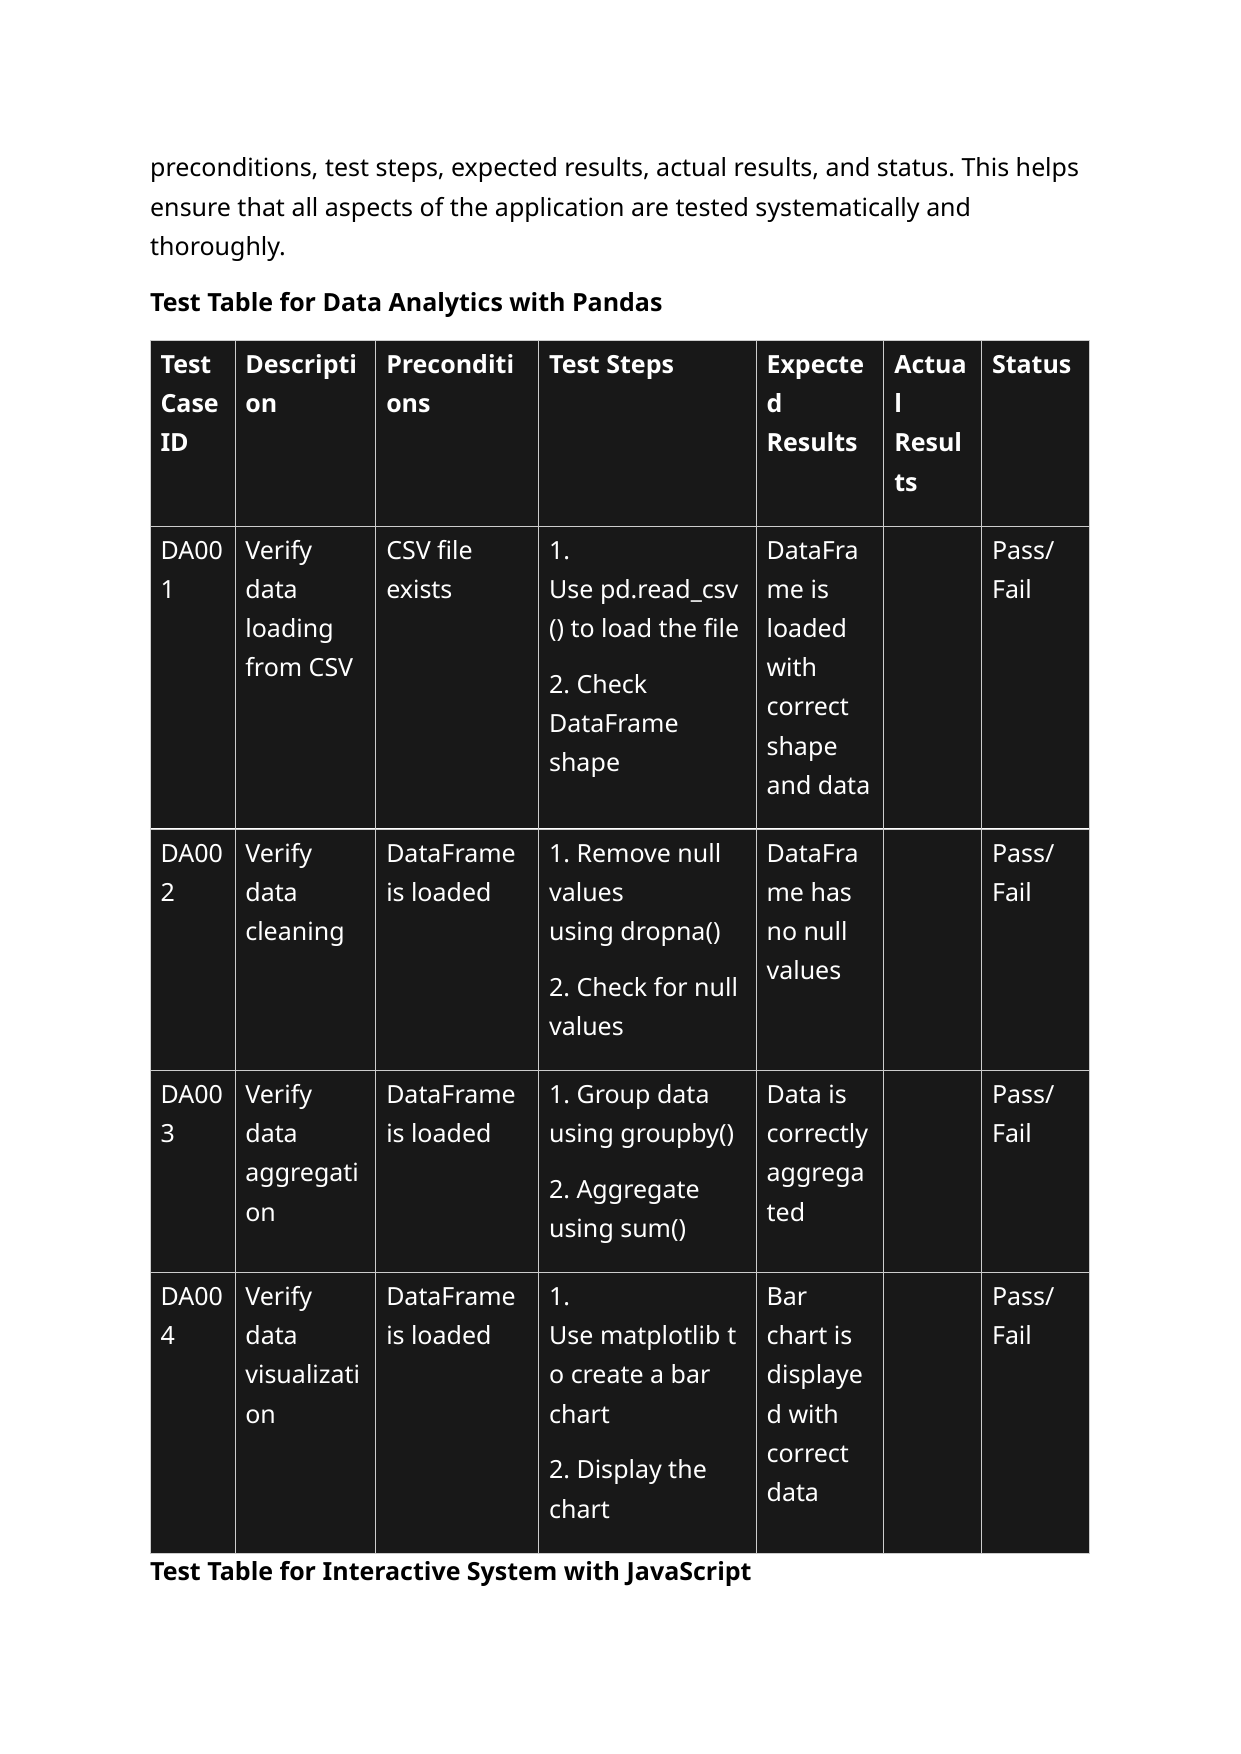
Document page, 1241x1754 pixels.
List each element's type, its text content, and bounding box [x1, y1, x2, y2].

text preconditions, test steps, expected results, actual results, and status. This helps ensure that all aspects of the application are tested systematically and thoroughly. [150, 150, 1090, 262]
table_cell DA004 [151, 1273, 235, 1553]
table_cell Data is correctly aggregated [757, 1071, 883, 1272]
table_cell Verify data loading from CSV [236, 527, 375, 828]
table_cell Verify data aggregation [236, 1071, 375, 1272]
table_cell [884, 1071, 981, 1272]
table_header Test Steps [539, 341, 756, 526]
table_cell Bar chart is displayed with correct data [757, 1273, 883, 1553]
table_cell Verify data cleaning [236, 830, 375, 1070]
table_cell [884, 1273, 981, 1553]
table_cell [884, 830, 981, 1070]
table_cell Pass/Fail [982, 830, 1089, 1070]
table_cell DA003 [151, 1071, 235, 1272]
table_cell DataFrame is loaded with correct shape and data [757, 527, 883, 828]
table_header Preconditions [376, 341, 538, 526]
table_header Expected Results [757, 341, 883, 526]
table_cell Verify data visualization [236, 1273, 375, 1553]
table_cell CSV file exists [376, 527, 538, 828]
table_cell DataFrame is loaded [376, 830, 538, 1070]
table_cell Pass/Fail [982, 527, 1089, 828]
table_cell DataFrame is loaded [376, 1071, 538, 1272]
table_cell [884, 527, 981, 828]
table_cell DA001 [151, 527, 235, 828]
table_cell 1. Use matplotlib to create a bar chart 2. Display the chart [539, 1273, 756, 1553]
table_header Test Case ID [151, 341, 235, 526]
table_cell Pass/Fail [982, 1273, 1089, 1553]
table_cell 1. Use pd.read_csv() to load the file 2. Check DataFrame shape [539, 527, 756, 828]
table_cell DataFrame is loaded [376, 1273, 538, 1553]
text Test Table for Data Analytics with Pandas [150, 284, 1090, 318]
table_header Description [236, 341, 375, 526]
table_header Actual Results [884, 341, 981, 526]
text Test Table for Interactive System with JavaScript [150, 1554, 1090, 1587]
table_cell Pass/Fail [982, 1071, 1089, 1272]
table_cell DataFrame has no null values [757, 830, 883, 1070]
table_cell 1. Remove null values using dropna() 2. Check for null values [539, 830, 756, 1070]
table_cell DA002 [151, 830, 235, 1070]
table_cell 1. Group data using groupby() 2. Aggregate using sum() [539, 1071, 756, 1272]
table_header Status [982, 341, 1089, 526]
